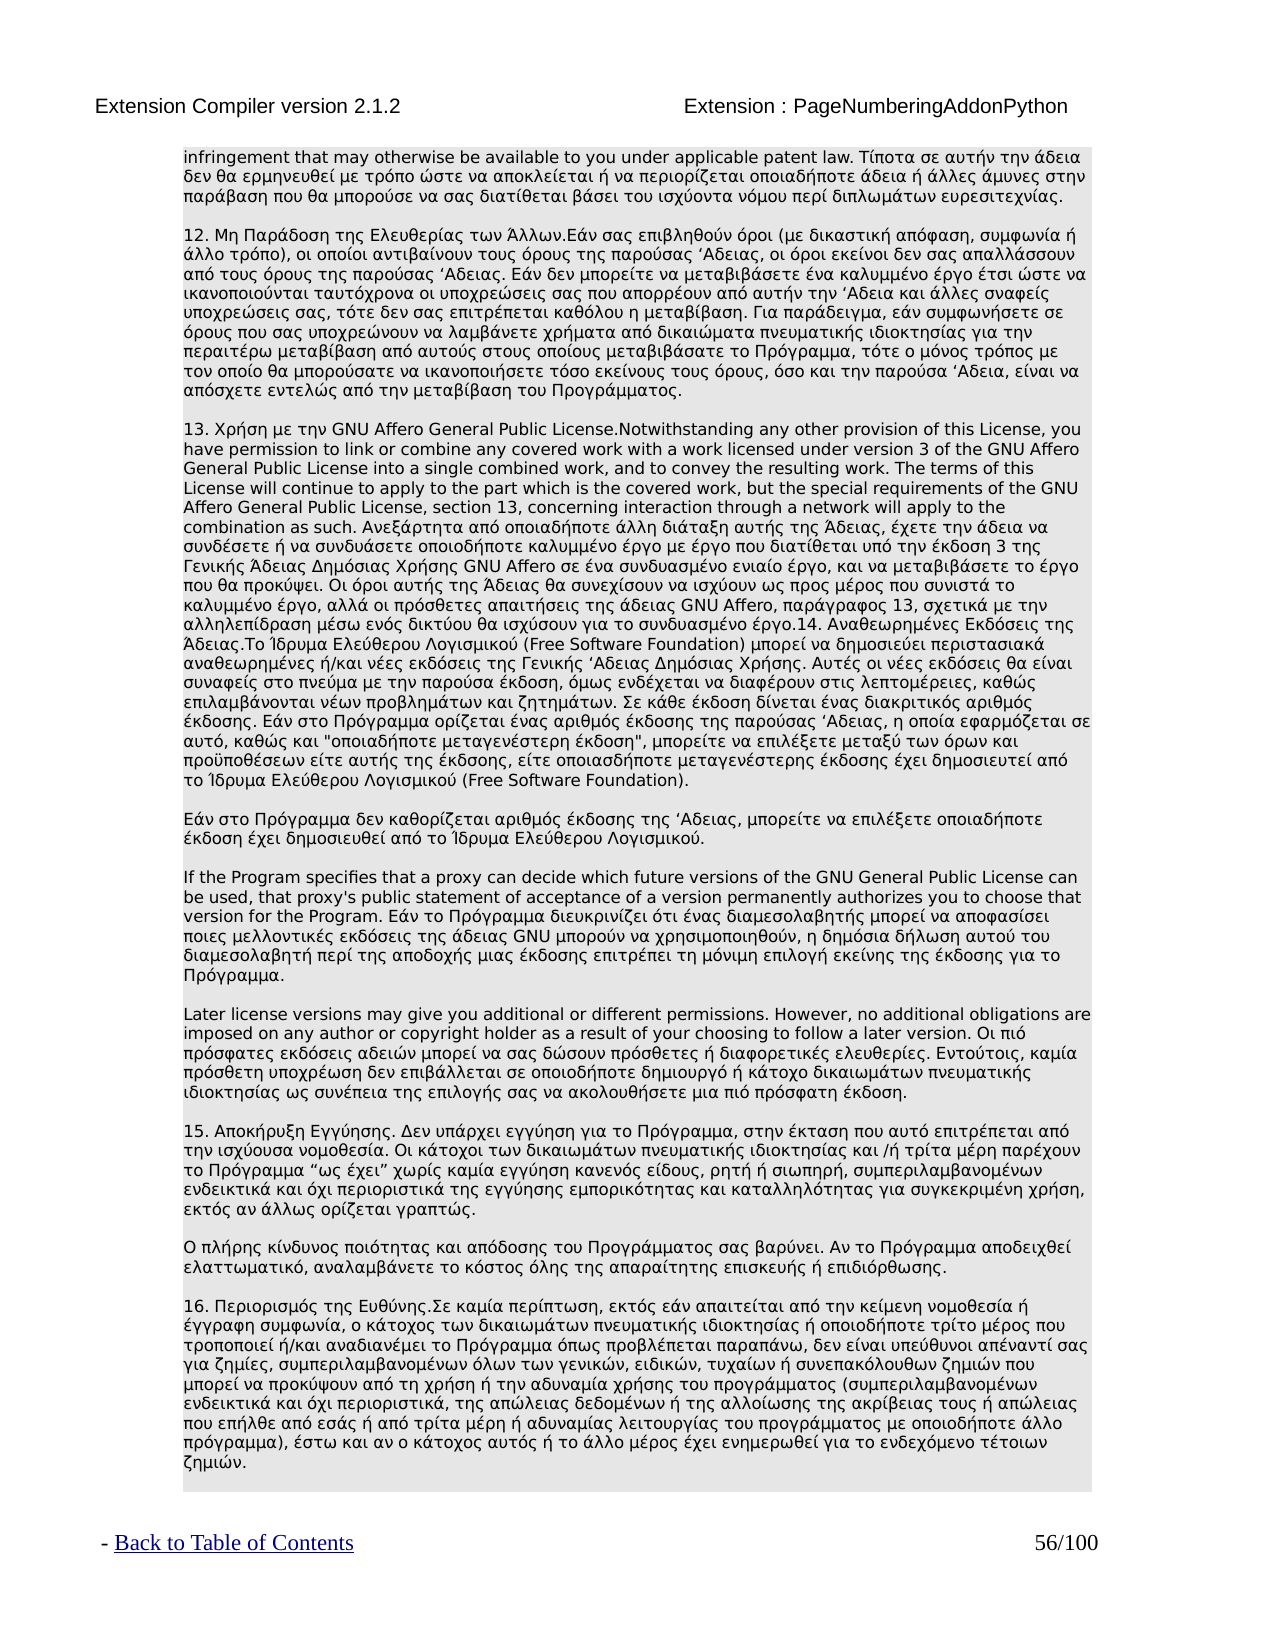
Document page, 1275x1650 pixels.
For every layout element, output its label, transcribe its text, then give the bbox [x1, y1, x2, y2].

text 16. Περιορισμός της Ευθύνης. Σε καμία περίπτωση, εκτός εάν απαιτείται από την κείμενη νομοθεσία ή έγγραφη συμφωνία, ο κάτοχος των δικαιωμάτων πνευματικής ιδιοκτησίας ή οποιοδήποτε τρίτο μέρος που τροποποιεί ή/και αναδιανέμει το Πρόγραμμα όπως προβλέπεται παραπάνω, δεν είναι υπεύθυνοι απέναντί σας για ζημίες, συμπεριλαμβανομένων όλων των γενικών, ειδικών, τυχαίων ή συνεπακόλουθων ζημιών που μπορεί να προκύψουν από τη χρήση ή την αδυναμία χρήσης του προγράμματος (συμπεριλαμβανομένων ενδεικτικά και όχι περιοριστικά, της απώλειας δεδομένων ή της αλλοίωσης της ακρίβειας τους ή απώλειας που επήλθε από εσάς ή από τρίτα μέρη ή αδυναμίας λειτουργίας του προγράμματος με οποιοδήποτε άλλο πρόγραμμα), έστω και αν ο κάτοχος αυτός ή το άλλο μέρος έχει ενημερωθεί για το ενδεχόμενο τέτοιων ζημιών. [183, 1297, 1092, 1472]
text If the Program specifies that a proxy can decide which future versions of the GNU General Public License can be used, that proxy's public statement of acceptance of a version permanently authorizes you to choose that version for the Program. Εάν το Πρόγραμμα διευκρινίζει ότι ένας διαμεσολαβητής μπορεί να αποφασίσει ποιες μελλοντικές εκδόσεις της άδειας GNU μπορούν να χρησιμοποιηθούν, η δημόσια δήλωση αυτού του διαμεσολαβητή περί της αποδοχής μιας έκδοσης επιτρέπει τη μόνιμη επιλογή εκείνης της έκδοσης για το Πρόγραμμα. [183, 868, 1092, 985]
text infringement that may otherwise be available to you under applicable patent law. Τίποτα σε αυτήν την άδεια δεν θα ερμηνευθεί με τρόπο ώστε να αποκλείεται ή να περιορίζεται οποιαδήποτε άδεια ή άλλες άμυνες στην παράβαση που θα μπορούσε να σας διατίθεται βάσει του ισχύοντα νόμου περί διπλωμάτων ευρεσιτεχνίας. [183, 147, 1092, 206]
text Later license versions may give you additional or different permissions. However, no additional obligations are imposed on any author or copyright holder as a result of your choosing to follow a later version. Οι πιό πρόσφατες εκδόσεις αδειών μπορεί να σας δώσουν πρόσθετες ή διαφορετικές ελευθερίες. Εντούτοις, καμία πρόσθετη υποχρέωση δεν επιβάλλεται σε οποιοδήποτε δημιουργό ή κάτοχο δικαιωμάτων πνευματικής ιδιοκτησίας ως συνέπεια της επιλογής σας να ακολουθήσετε μια πιό πρόσφατη έκδοση. [183, 1004, 1092, 1102]
text Εάν στο Πρόγραμμα δεν καθορίζεται αριθμός έκδοσης της ‘Αδειας, μπορείτε να επιλέξετε οποιαδήποτε έκδοση έχει δημοσιευθεί από το Ίδρυμα Ελεύθερου Λογισμικού. [183, 810, 1092, 849]
text 13. Χρήση με την GNU Affero General Public License. Notwithstanding any other provision of this License, you have permission to link or combine any covered work with a work licensed under version 3 of the GNU Affero General Public License into a single combined work, and to convey the resulting work. The terms of this License will continue to apply to the part which is the covered work, but the special requirements of the GNU Affero General Public License, section 13, concerning interaction through a network will apply to the combination as such. Ανεξάρτητα από οποιαδήποτε άλλη διάταξη αυτής της Άδειας, έχετε την άδεια να συνδέσετε ή να συνδυάσετε οποιοδήποτε καλυμμένο έργο με έργο που διατίθεται υπό την έκδοση 3 της Γενικής Άδειας Δημόσιας Χρήσης GNU Affero σε ένα συνδυασμένο ενιαίο έργο, και να μεταβιβάσετε το έργο που θα προκύψει. Οι όροι αυτής της Άδειας θα συνεχίσουν να ισχύουν ως προς μέρος που συνιστά το καλυμμένο έργο, αλλά οι πρόσθετες απαιτήσεις της άδειας GNU Affero, παράγραφος 13, σχετικά με την αλληλεπίδραση μέσω ενός δικτύου θα ισχύσουν για το συνδυασμένο έργο. 14. Aναθεωρημένες Εκδόσεις της Άδειας. Το Ίδρυμα Ελεύθερου Λογισμικού (Free Software Foundation) μπορεί να δημοσιεύει περιστασιακά αναθεωρημένες ή/και νέες εκδόσεις της Γενικής ‘Αδειας Δημόσιας Χρήσης. Αυτές οι νέες εκδόσεις θα είναι συναφείς στο πνεύμα με την παρούσα έκδοση, όμως ενδέχεται να διαφέρουν στις λεπτομέρειες, καθώς επιλαμβάνονται νέων προβλημάτων και ζητημάτων. Σε κάθε έκδοση δίνεται ένας διακριτικός αριθμός έκδοσης. Εάν στο Πρόγραμμα ορίζεται ένας αριθμός έκδοσης της παρούσας ‘Αδειας, η οποία εφαρμόζεται σε αυτό, καθώς και "οποιαδήποτε μεταγενέστερη έκδοση", μπορείτε να επιλέξετε μεταξύ των όρων και προϋποθέσεων είτε αυτής της έκδσοης, είτε οποιασδήποτε μεταγενέστερης έκδοσης έχει δημοσιευτεί από το Ίδρυμα Ελεύθερου Λογισμικού (Free Software Foundation). [183, 420, 1092, 790]
text 15. Αποκήρυξη Εγγύησης. Δεν υπάρχει εγγύηση για το Πρόγραμμα, στην έκταση που αυτό επιτρέπεται από την ισχύουσα νομοθεσία. Οι κάτοχοι των δικαιωμάτων πνευματικής ιδιοκτησίας και /ή τρίτα μέρη παρέχουν το Πρόγραμμα “ως έχει” χωρίς καμία εγγύηση κανενός είδους, ρητή ή σιωπηρή, συμπεριλαμβανομένων ενδεικτικά και όχι περιοριστικά της εγγύησης εμπορικότητας και καταλληλότητας για συγκεκριμένη χρήση, εκτός αν άλλως ορίζεται γραπτώς. [183, 1121, 1092, 1219]
text 12. Μη Παράδοση της Ελευθερίας των Άλλων. Εάν σας επιβληθούν όροι (με δικαστική απόφαση, συμφωνία ή άλλο τρόπο), οι οποίοι αντιβαίνουν τους όρους της παρούσας ‘Αδειας, οι όροι εκείνοι δεν σας απαλλάσσουν από τους όρους της παρούσας ‘Αδειας. Εάν δεν μπορείτε να μεταβιβάσετε ένα καλυμμένο έργο έτσι ώστε να ικανοποιούνται ταυτόχρονα οι υποχρεώσεις σας που απορρέουν από αυτήν την ‘Αδεια και άλλες σναφείς υποχρεώσεις σας, τότε δεν σας επιτρέπεται καθόλου η μεταβίβαση. Για παράδειγμα, εάν συμφωνήσετε σε όρους που σας υποχρεώνουν να λαμβάνετε χρήματα από δικαιώματα πνευματικής ιδιοκτησίας για την περαιτέρω μεταβίβαση από αυτούς στους οποίους μεταβιβάσατε το Πρόγραμμα, τότε ο μόνος τρόπος με τον οποίο θα μπορούσατε να ικανοποιήσετε τόσο εκείνους τους όρους, όσο και την παρούσα ‘Αδεια, είναι να απόσχετε εντελώς από την μεταβίβαση του Προγράμματος. [183, 225, 1092, 401]
text Ο πλήρης κίνδυνος ποιότητας και απόδοσης του Προγράμματος σας βαρύνει. Αν το Πρόγραμμα αποδειχθεί ελαττωματικό, αναλαμβάνετε το κόστος όλης της απαραίτητης επισκευής ή επιδιόρθωσης. [183, 1238, 1092, 1277]
